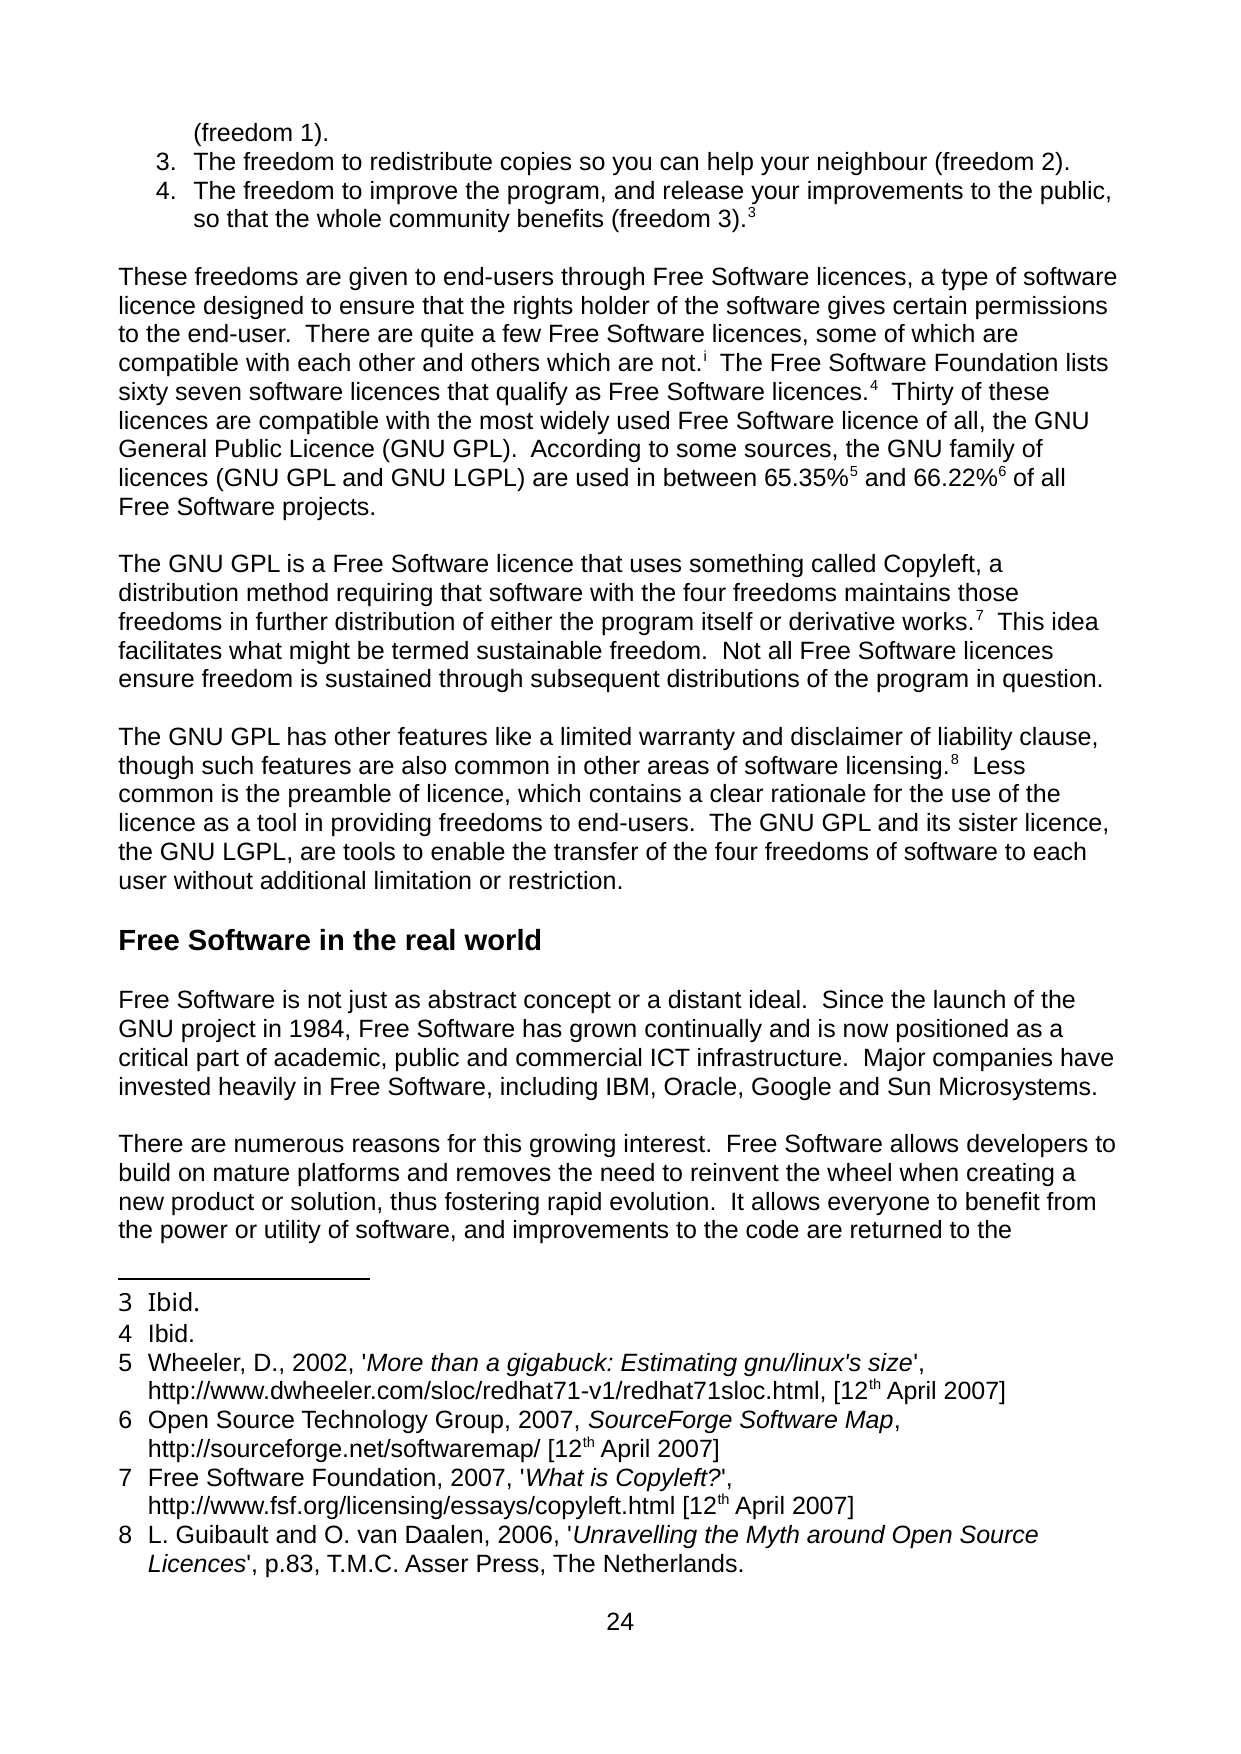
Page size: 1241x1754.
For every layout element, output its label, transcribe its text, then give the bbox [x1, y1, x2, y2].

list The freedom to improve the program, and release your improvements to the public, so that the whole community benefits (freedom 3). [156, 176, 1122, 233]
text These freedoms are given to end-users through Free Software licences, a type of software licence designed to ensure that the rights holder of the software gives certain permissions to the end-user. There are quite a few Free Software licences, some of which are compatible with each other and others which are not. The Free Software Foundation lists sixty seven software licences that qualify as Free Software licences. Thirty of these licences are compatible with the most widely used Free Software licence of all, the GNU General Public Licence (GNU GPL). According to some sources, the GNU family of licences (GNU GPL and GNU LGPL) are used in between 65.35% and 66.22% of all Free Software projects. [118, 262, 1122, 521]
text The GNU GPL is a Free Software licence that uses something called Copyleft, a distribution method requiring that software with the four freedoms maintains those freedoms in further distribution of either the program itself or derivative works. This idea facilitates what might be termed sustainable freedom. Not all Free Software licences ensure freedom is sustained through subsequent distributions of the program in question. [118, 549, 1122, 693]
text L. Guibault and O. van Daalen, 2006, 'Unravelling the Myth around Open Source Licences', p.83, T.M.C. Asser Press, The Netherlands. [118, 1520, 1122, 1577]
text Free Software is not just as abstract concept or a distant ideal. Since the launch of the GNU project in 1984, Free Software has grown continually and is now positioned as a critical part of academic, public and commercial ICT infrastructure. Major companies have invested heavily in Free Software, including IBM, Oracle, Google and Sun Microsystems. [118, 985, 1122, 1100]
text Free Software in the real world [118, 923, 1122, 957]
list The freedom to redistribute copies so you can help your neighbour (freedom 2). [156, 147, 1122, 176]
list (freedom 1). [156, 118, 1122, 147]
text The GNU GPL has other features like a limited warranty and disclaimer of liability clause, though such features are also common in other areas of software licensing. Less common is the preamble of licence, which contains a clear rationale for the use of the licence as a tool in providing freedoms to end-users. The GNU GPL and its sister licence, the GNU LGPL, are tools to enable the transfer of the four freedoms of software to each user without additional limitation or restriction. [118, 722, 1122, 894]
text There are numerous reasons for this growing interest. Free Software allows developers to build on mature platforms and removes the need to reinvent the wheel when creating a new product or solution, thus fostering rapid evolution. It allows everyone to benefit from the power or utility of software, and improvements to the code are returned to the [118, 1129, 1122, 1244]
text Wheeler, D., 2002, 'More than a gigabuck: Estimating gnu/linux's size', http://www.dwheeler.com/sloc/redhat71-v1/redhat71sloc.html, [12th April 2007] [118, 1347, 1122, 1405]
text Open Source Technology Group, 2007, SourceForge Software Map, http://sourceforge.net/softwaremap/ [12th April 2007] [118, 1405, 1122, 1462]
text Ibid. [118, 1319, 1122, 1347]
list Ibid. [118, 1285, 1122, 1319]
text Free Software Foundation, 2007, 'What is Copyleft?', http://www.fsf.org/licensing/essays/copyleft.html [12th April 2007] [118, 1462, 1122, 1520]
